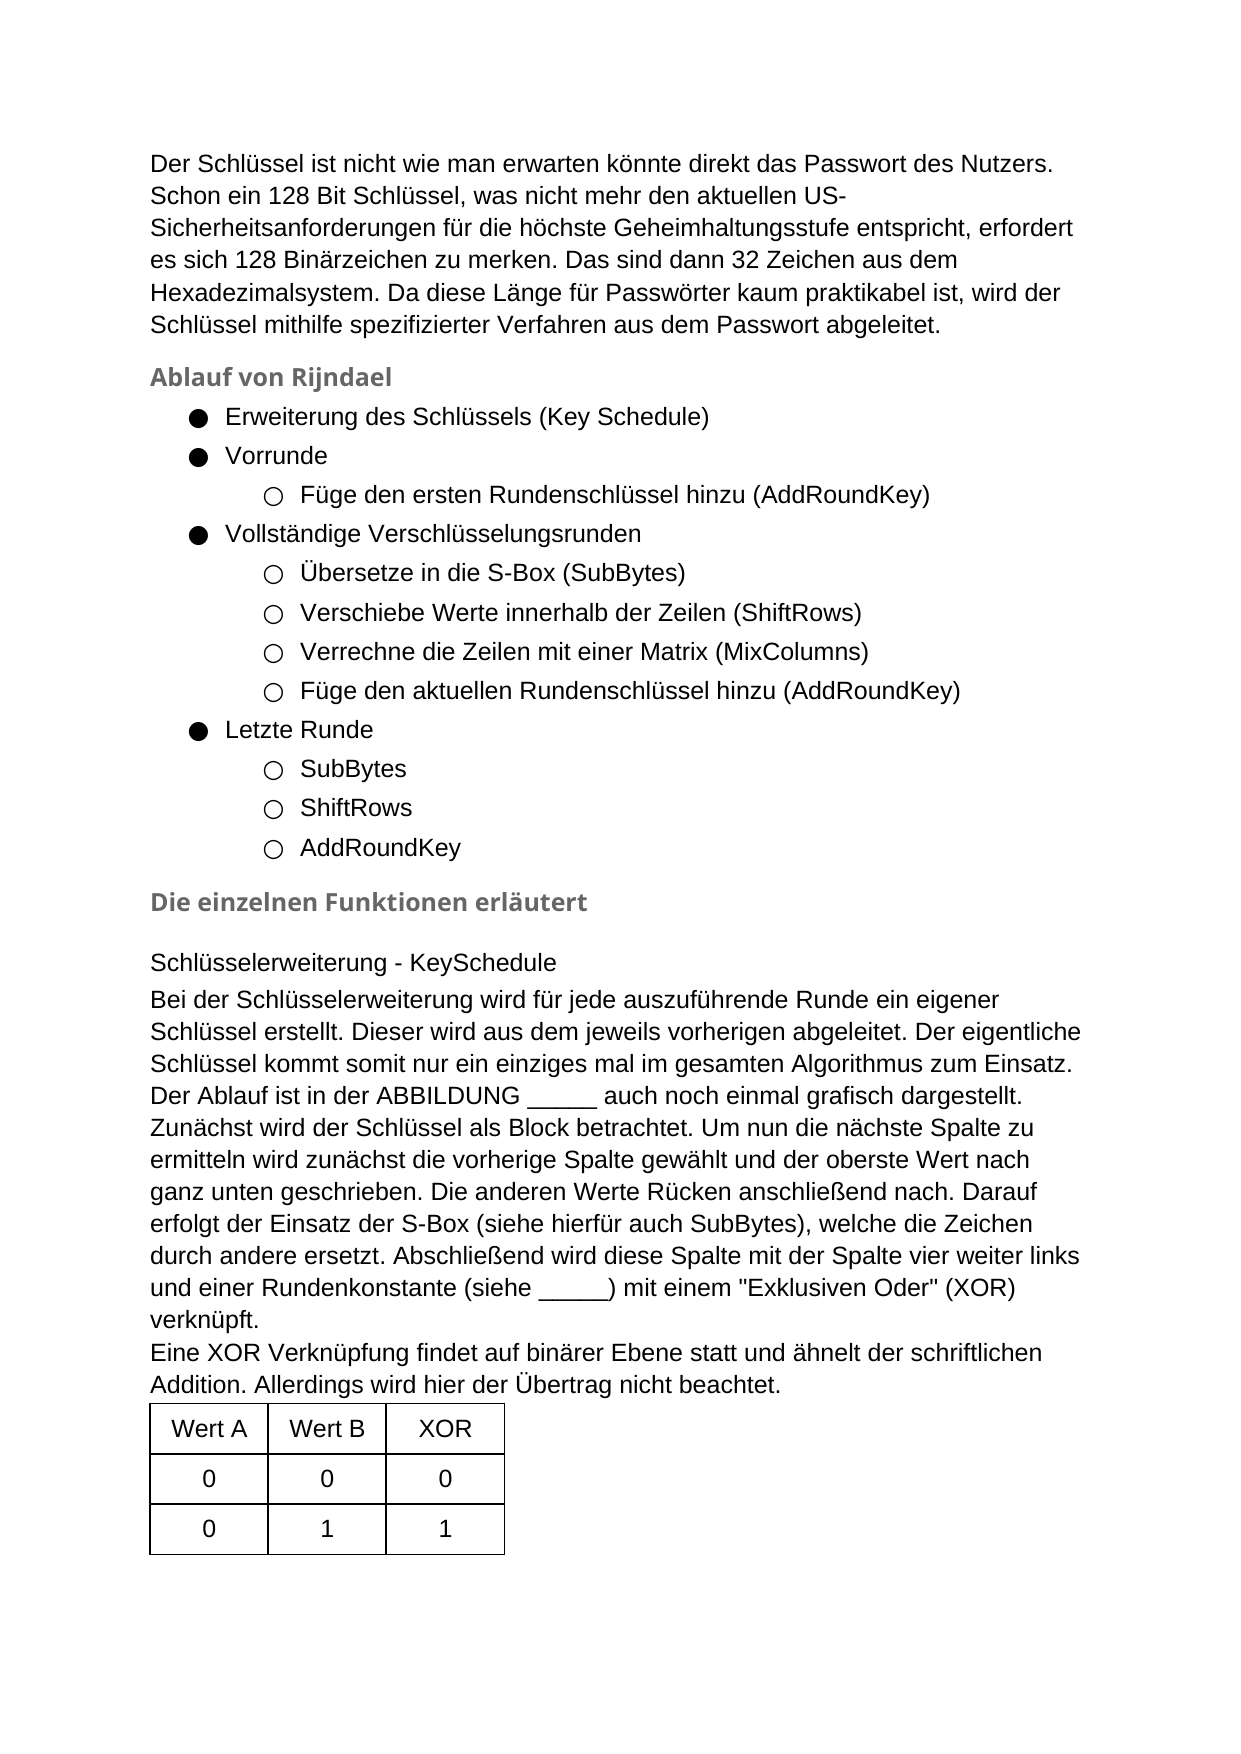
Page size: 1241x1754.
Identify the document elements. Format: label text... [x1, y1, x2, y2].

table_cell 0 [151, 1505, 267, 1553]
text Der Ablauf ist in der ABBILDUNG _____ auch noch einmal grafisch dargestellt. [150, 1082, 1091, 1109]
table_cell 0 [269, 1455, 385, 1503]
list ShiftRows [262, 790, 1091, 824]
text Der Schlüssel ist nicht wie man erwarten könnte direkt das Passwort des Nutzers. Schon ein 128 Bit Schlüssel, was nicht mehr den aktuellen US-Sicherheitsanforderungen für die höchste Geheimhaltungsstufe entspricht, erfordert es sich 128 Binärzeichen zu merken. Das sind dann 32 Zeichen aus dem Hexadezimalsystem. Da diese Länge für Passwörter kaum praktikabel ist, wird der Schlüssel mithilfe spezifizierter Verfahren aus dem Passwort abgeleitet. [150, 150, 1091, 338]
list AddRoundKey [262, 829, 1091, 863]
list Verschiebe Werte innerhalb der Zeilen (ShiftRows) [262, 594, 1091, 628]
list Vollständige Verschlüsselungsrunden [187, 516, 1091, 550]
text Zunächst wird der Schlüssel als Block betrachtet. Um nun die nächste Spalte zu ermitteln wird zunächst die vorherige Spalte gewählt und der oberste Wert nach ganz unten geschrieben. Die anderen Werte Rücken anschließend nach. Darauf erfolgt der Einsatz der S-Box (siehe hierfür auch SubBytes), welche die Zeichen durch andere ersetzt. Abschließend wird diese Spalte mit der Spalte vier weiter links und einer Rundenkonstante (siehe _____) mit einem "Exklusiven Oder" (XOR) verknüpft. [150, 1114, 1091, 1334]
list Verrechne die Zeilen mit einer Matrix (MixColumns) [262, 633, 1091, 667]
list Erweiterung des Schlüssels (Key Schedule) [187, 398, 1091, 432]
subtitle Die einzelnen Funktionen erläutert [150, 885, 1091, 919]
table_cell 0 [387, 1455, 504, 1503]
table_cell 1 [387, 1505, 504, 1553]
table_cell 0 [151, 1455, 267, 1503]
table_cell 1 [269, 1505, 385, 1553]
list Vorrunde [187, 437, 1091, 472]
list Füge den aktuellen Rundenschlüssel hinzu (AddRoundKey) [262, 672, 1091, 707]
list Füge den ersten Rundenschlüssel hinzu (AddRoundKey) [262, 477, 1091, 511]
table_header Wert A [151, 1404, 267, 1453]
text Bei der Schlüsselerweiterung wird für jede auszuführende Runde ein eigener Schlüssel erstellt. Dieser wird aus dem jeweils vorherigen abgeleitet. Der eigentliche Schlüssel kommt somit nur ein einziges mal im gesamten Algorithmus zum Einsatz. [150, 985, 1091, 1077]
table_header XOR [387, 1404, 504, 1453]
list Letzte Runde [187, 712, 1091, 746]
subtitle Schlüsselerweiterung - KeySchedule [150, 949, 1091, 977]
subtitle Ablauf von Rijndael [150, 359, 1091, 393]
table_header Wert B [269, 1404, 385, 1453]
text Eine XOR Verknüpfung findet auf binärer Ebene statt und ähnelt der schriftlichen Addition. Allerdings wird hier der Übertrag nicht beachtet. [150, 1338, 1091, 1398]
list SubBytes [262, 751, 1091, 785]
list Übersetze in die S-Box (SubBytes) [262, 555, 1091, 589]
